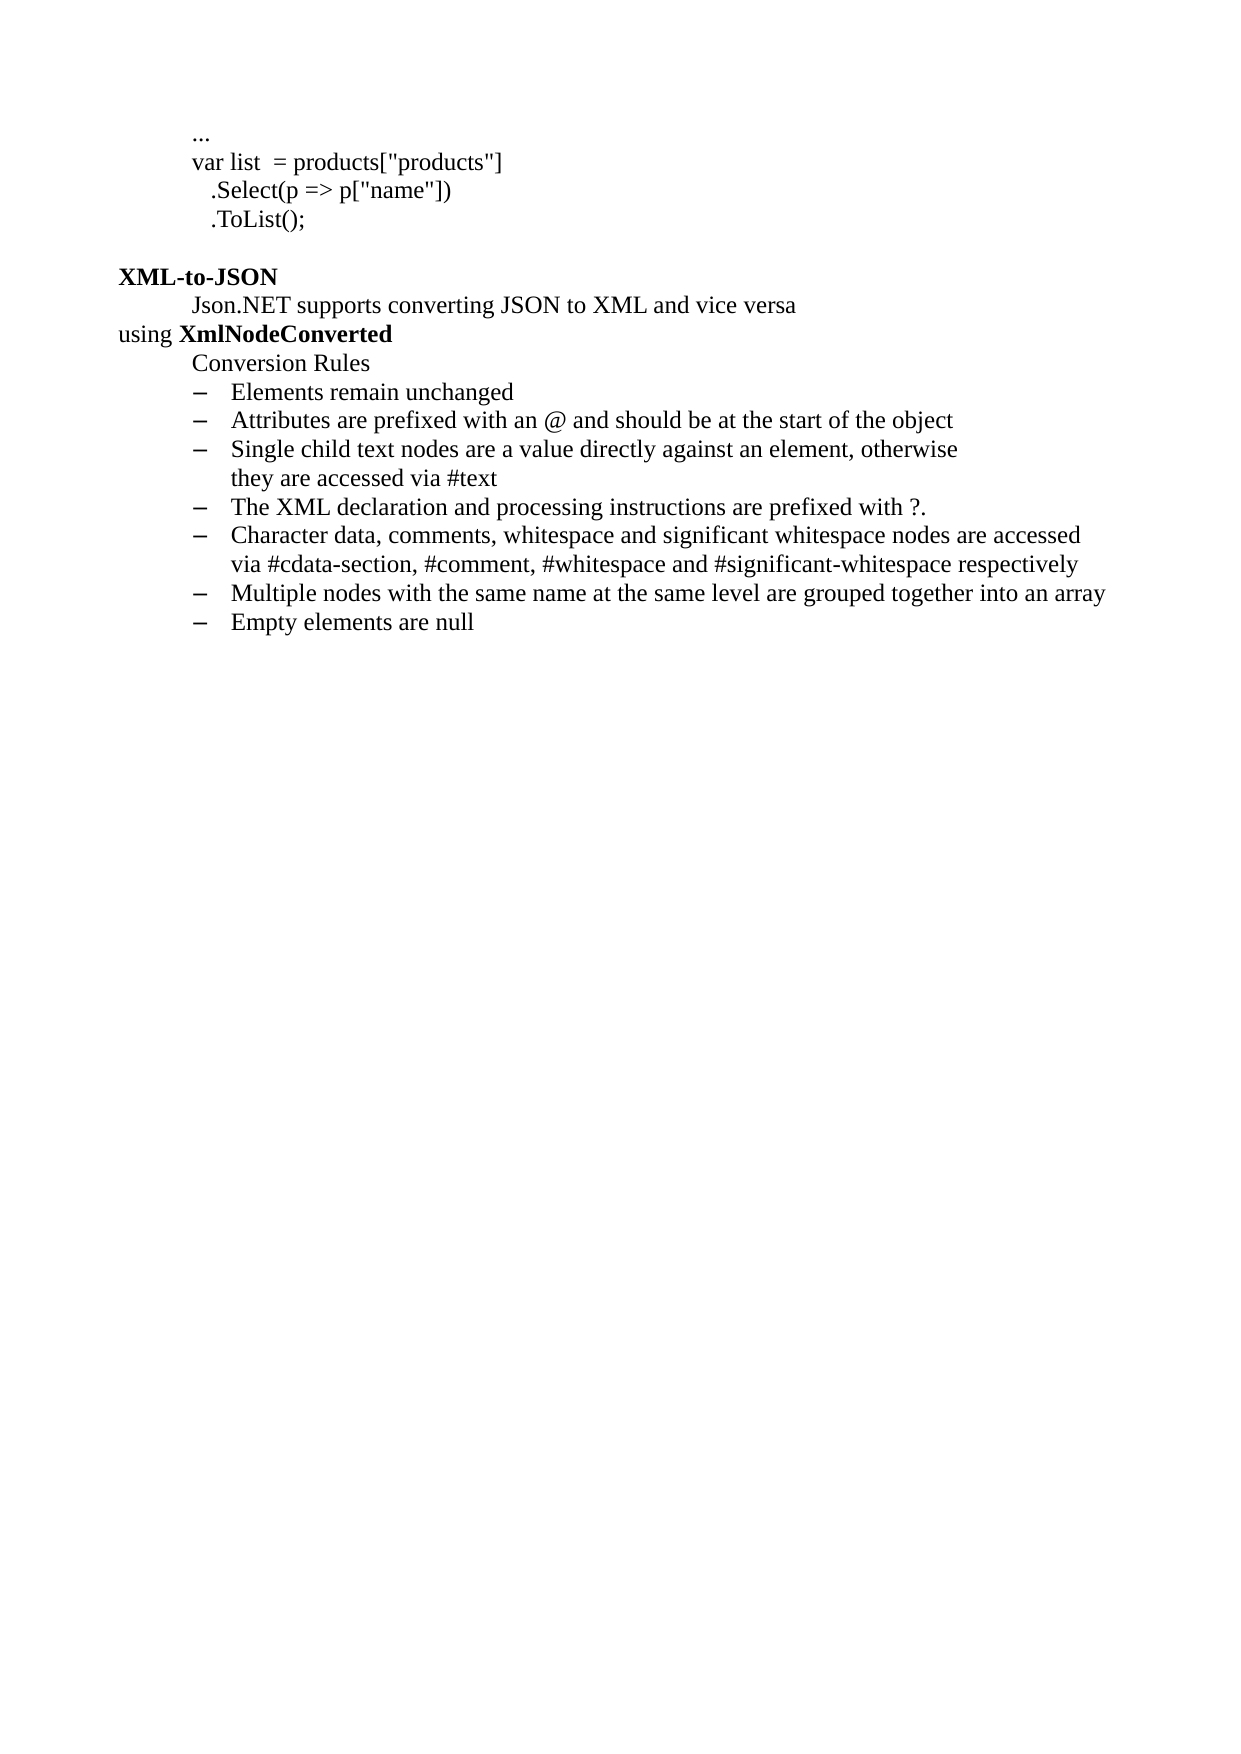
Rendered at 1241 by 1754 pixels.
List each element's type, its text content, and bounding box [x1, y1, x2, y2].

text .ToList(); [118, 204, 1122, 233]
text var list = products["products"] [118, 147, 1122, 176]
list via #cdata-section, #comment, #whitespace and #significant-whitespace respectively [193, 549, 1122, 578]
text ... [118, 118, 1122, 147]
list Elements remain unchanged [193, 377, 1122, 406]
text Json.NET supports converting JSON to XML and vice versa [118, 291, 1122, 319]
list Character data, comments, whitespace and significant whitespace nodes are accessed [193, 521, 1122, 549]
list Multiple nodes with the same name at the same level are grouped together into an array [193, 578, 1122, 607]
text Conversion Rules [118, 348, 1122, 377]
list Empty elements are null [193, 607, 1122, 636]
list they are accessed via #text [193, 463, 1122, 492]
list Single child text nodes are a value directly against an element, otherwise [193, 434, 1122, 463]
list The XML declaration and processing instructions are prefixed with ?. [193, 492, 1122, 521]
list Attributes are prefixed with an @ and should be at the start of the object [193, 406, 1122, 434]
text .Select(p => p["name"]) [118, 176, 1122, 204]
text using XmlNodeConverted [118, 319, 1122, 348]
text XML-to-JSON [118, 262, 1122, 291]
